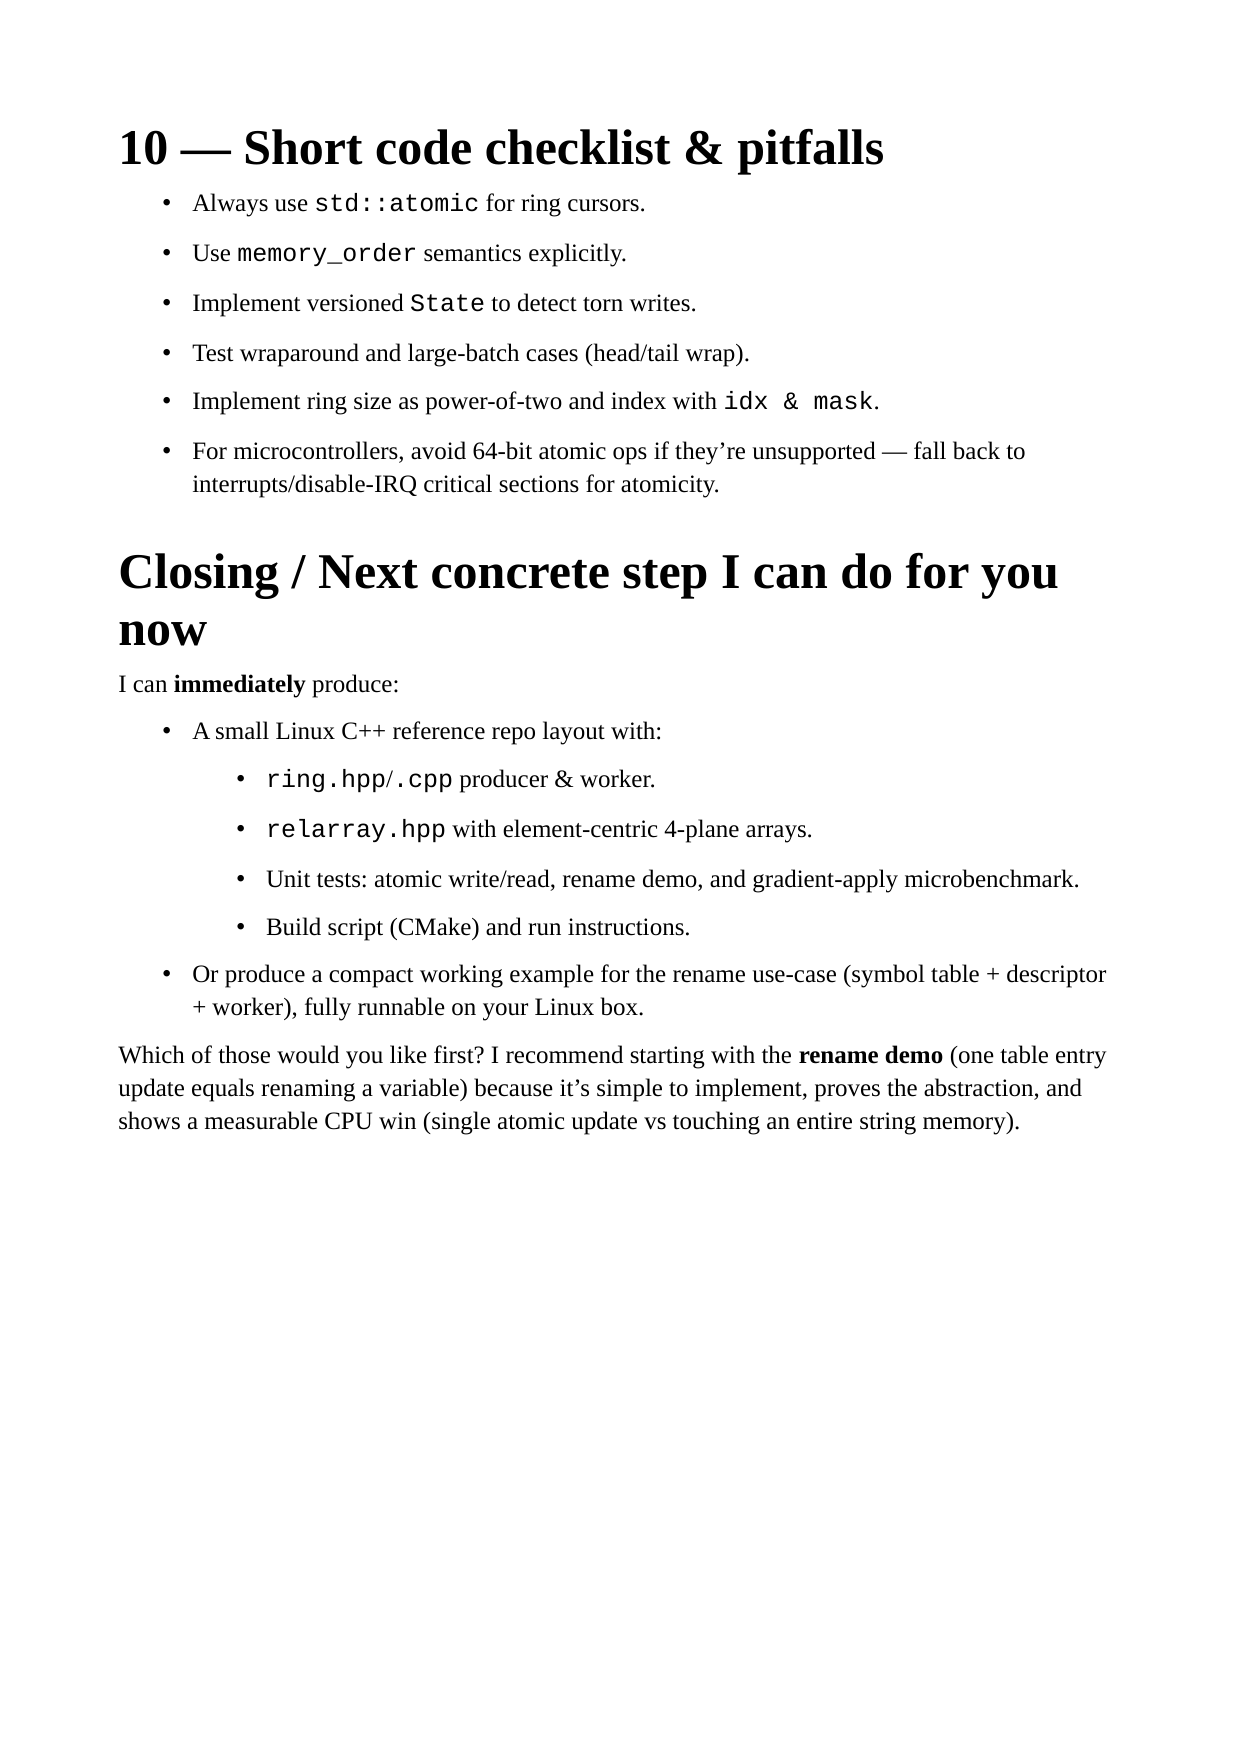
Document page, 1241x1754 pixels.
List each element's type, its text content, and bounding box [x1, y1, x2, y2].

list Implement versioned State to detect torn writes. [162, 288, 1122, 319]
subtitle 10 — Short code checklist & pitfalls [118, 118, 1122, 176]
list Implement ring size as power-of-two and index with idx & mask. [162, 386, 1122, 417]
list A small Linux C++ reference repo layout with: [162, 716, 1122, 745]
list Always use std::atomic for ring cursors. [162, 188, 1122, 219]
list Use memory_order semantics explicitly. [162, 238, 1122, 269]
list ring.hpp/.cpp producer & worker. [236, 764, 1122, 795]
text I can immediately produce: [118, 669, 1122, 698]
list Build script (CMake) and run instructions. [236, 912, 1122, 940]
list Or produce a compact working example for the rename use-case (symbol table + descriptor + worker), fully runnable on your Linux box. [162, 959, 1122, 1021]
list Test wraparound and large-batch cases (head/tail wrap). [162, 338, 1122, 367]
list For microcontrollers, avoid 64-bit atomic ops if they’re unsupported — fall back to interrupts/disable-IRQ critical sections for atomicity. [162, 436, 1122, 497]
list relarray.hpp with element-centric 4-plane arrays. [236, 814, 1122, 845]
list Unit tests: atomic write/read, rename demo, and gradient-apply microbenchmark. [236, 864, 1122, 893]
subtitle Closing / Next concrete step I can do for you now [118, 541, 1122, 656]
text Which of those would you like first? I recommend starting with the rename demo (one table entry update equals renaming a variable) because it’s simple to implement, proves the abstraction, and shows a measurable CPU win (single atomic update vs touching an entire string memory). [118, 1040, 1122, 1135]
